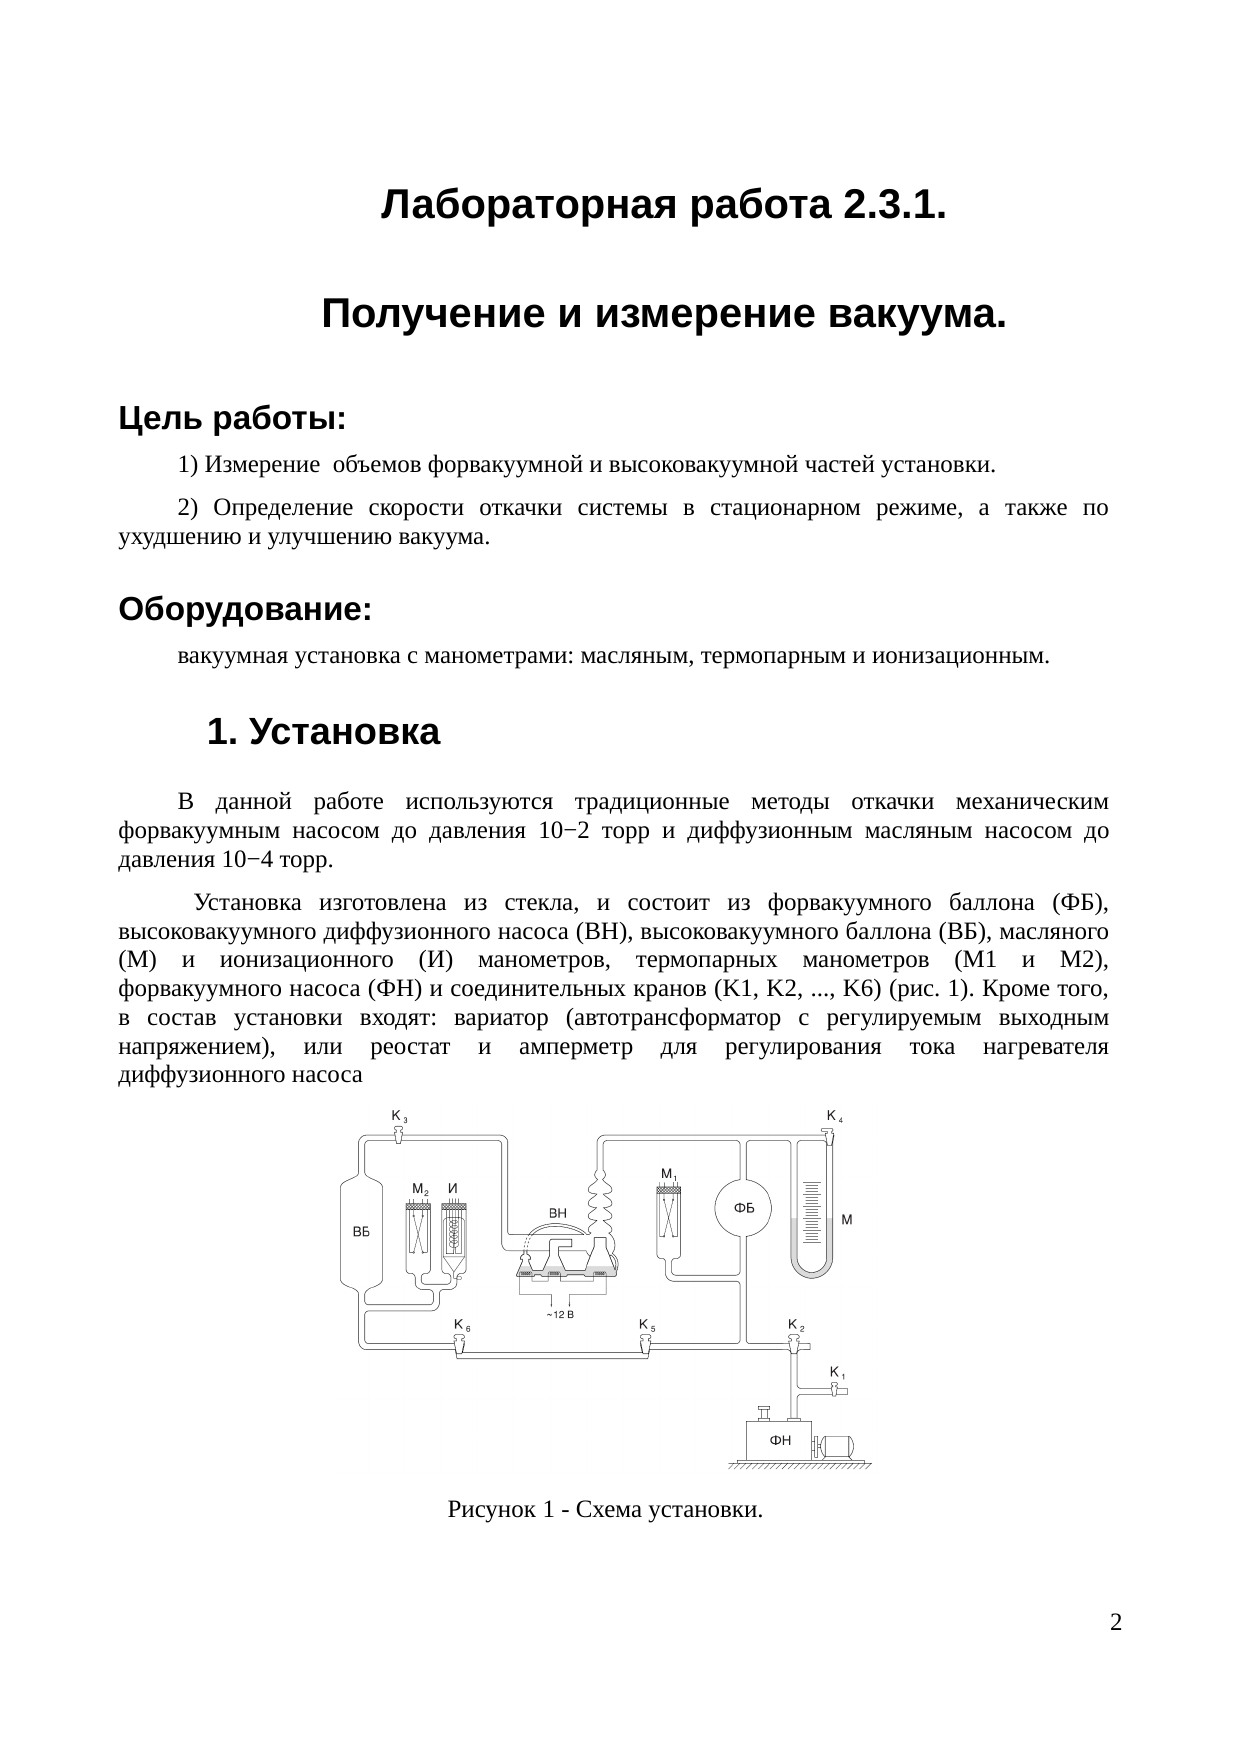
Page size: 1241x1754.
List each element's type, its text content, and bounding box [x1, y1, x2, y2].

text Установка изготовлена из стекла, и состоит из форвакуумного баллона (ФБ), высоковакуумного диффузионного насоса (ВН), высоковакуумного баллона (ВБ), масляного (М) и ионизационного (И) манометров, термопарных манометров (М1 и М2), форвакуумного насоса (ФН) и соединительных кранов (K1, K2, ..., K6) (рис. 1). Кроме того, в состав установки входят: вариатор (автотрансформатор с регулируемым выходным напряжением), или реостат и амперметр для регулирования тока нагревателя диффузионного насоса [118, 887, 1110, 1088]
text 2) Определение скорости откачки системы в стационарном режиме, а также по ухудшению и улучшению вакуума. [118, 492, 1110, 550]
text Рисунок 1 - Схема установки. [118, 1494, 1093, 1523]
picture [332, 1102, 878, 1474]
text В данной работе используются традиционные методы откачки механическим форвакуумным насосом до давления 10−2 торр и диффузионным масляным насосом до давления 10−4 торр. [118, 786, 1110, 872]
subtitle Цель работы: [118, 398, 1122, 436]
subtitle Установка [148, 708, 1093, 752]
title Лабораторная работа 2.3.1. [148, 179, 1093, 227]
text вакуумная установка с манометрами: масляным, термопарным и ионизационным. [118, 640, 1110, 669]
text 1) Измерение объемов форвакуумной и высоковакуумной частей установки. [118, 449, 1110, 478]
subtitle Оборудование: [118, 589, 1122, 628]
title Получение и измерение вакуума. [148, 289, 1093, 337]
